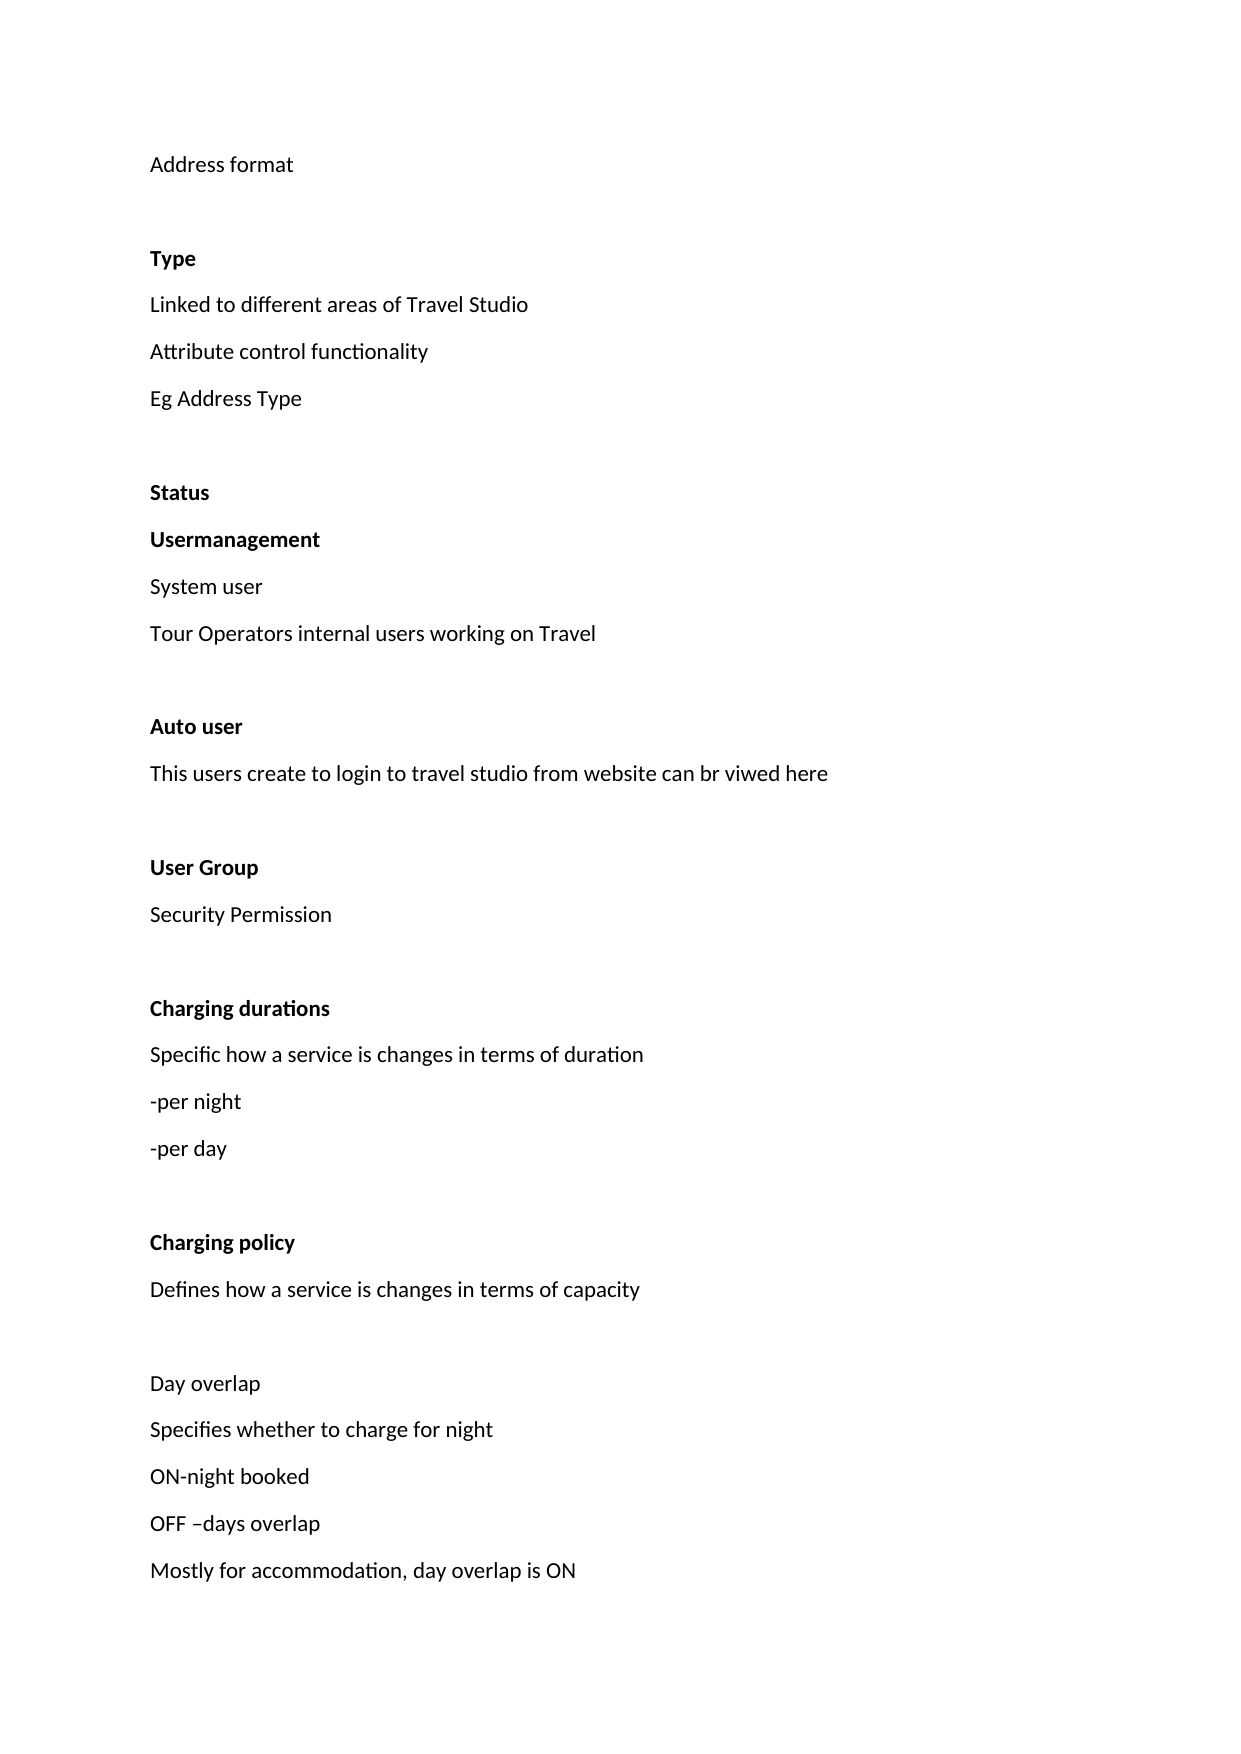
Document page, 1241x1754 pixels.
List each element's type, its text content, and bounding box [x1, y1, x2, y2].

text User Group [150, 853, 1090, 881]
text Charging policy [150, 1228, 1090, 1256]
text Defines how a service is changes in terms of capacity [150, 1275, 1090, 1303]
text Tour Operators internal users working on Travel [150, 619, 1090, 647]
text Type [150, 244, 1090, 272]
text Charging durations [150, 994, 1090, 1022]
text ON-night booked [150, 1462, 1090, 1491]
text Specifies whether to charge for night [150, 1416, 1090, 1444]
text Address format [150, 150, 1090, 178]
text This users create to login to travel studio from website can br viwed here [150, 759, 1090, 787]
text Usermanagement [150, 525, 1090, 553]
text System user [150, 572, 1090, 600]
text Specific how a service is changes in terms of duration [150, 1041, 1090, 1069]
text Status [150, 478, 1090, 506]
text OFF –days overlap [150, 1509, 1090, 1537]
text Eg Address Type [150, 384, 1090, 412]
text Day overlap [150, 1369, 1090, 1397]
text Linked to different areas of Travel Studio [150, 291, 1090, 319]
text Attribute control functionality [150, 337, 1090, 366]
text -per night [150, 1087, 1090, 1116]
text -per day [150, 1134, 1090, 1162]
text Security Permission [150, 900, 1090, 928]
text Mostly for accommodation, day overlap is ON [150, 1556, 1090, 1584]
text Auto user [150, 712, 1090, 741]
